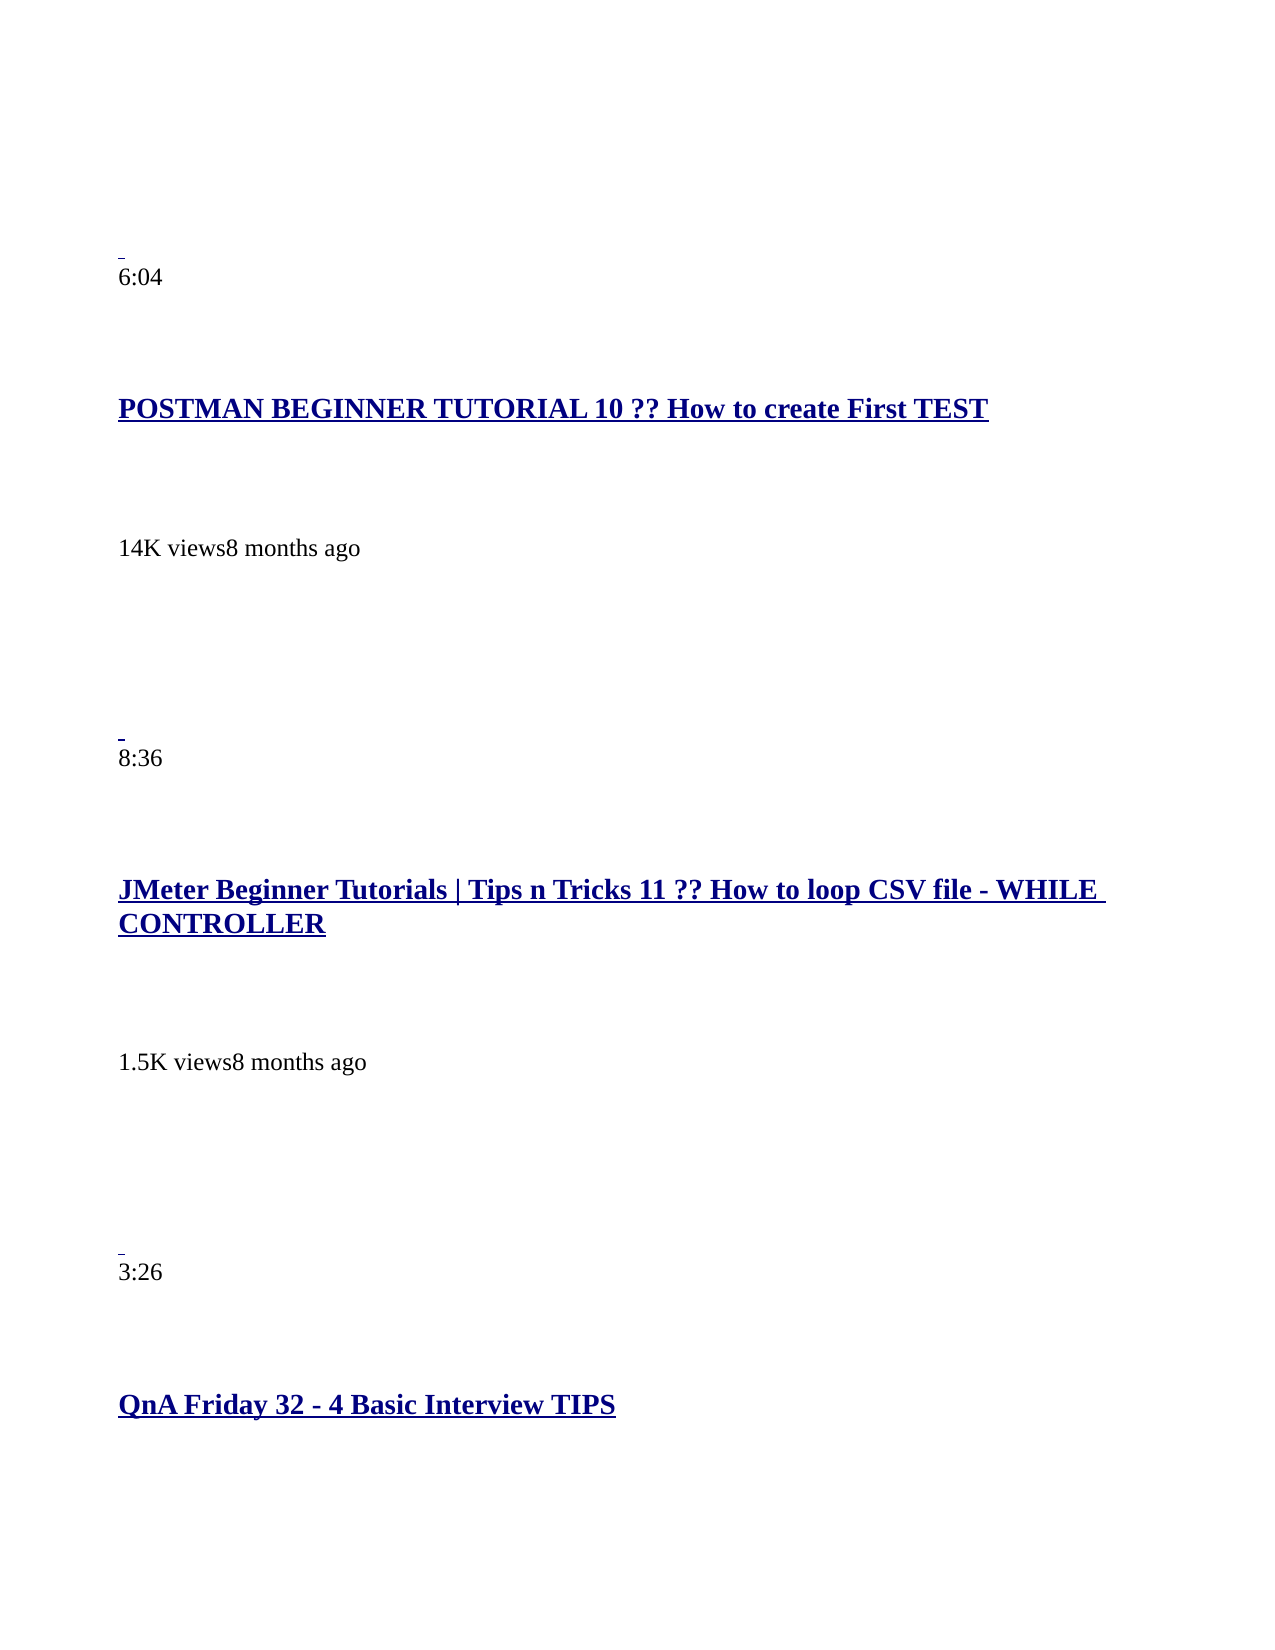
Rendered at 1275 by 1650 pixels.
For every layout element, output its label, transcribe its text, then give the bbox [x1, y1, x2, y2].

text 6:04 [118, 262, 1157, 291]
text 1.5K views8 months ago [118, 1047, 1157, 1076]
subtitle JMeter Beginner Tutorials | Tips n Tricks 11 ?? How to loop CSV file - WHILE CONTROLLER [118, 872, 1157, 939]
subtitle QnA Friday 32 - 4 Basic Interview TIPS [118, 1387, 1157, 1421]
text 14K views8 months ago [118, 533, 1157, 561]
text 3:26 [118, 1257, 1157, 1286]
subtitle POSTMAN BEGINNER TUTORIAL 10 ?? How to create First TEST [118, 391, 1157, 425]
text 8:36 [118, 743, 1157, 772]
